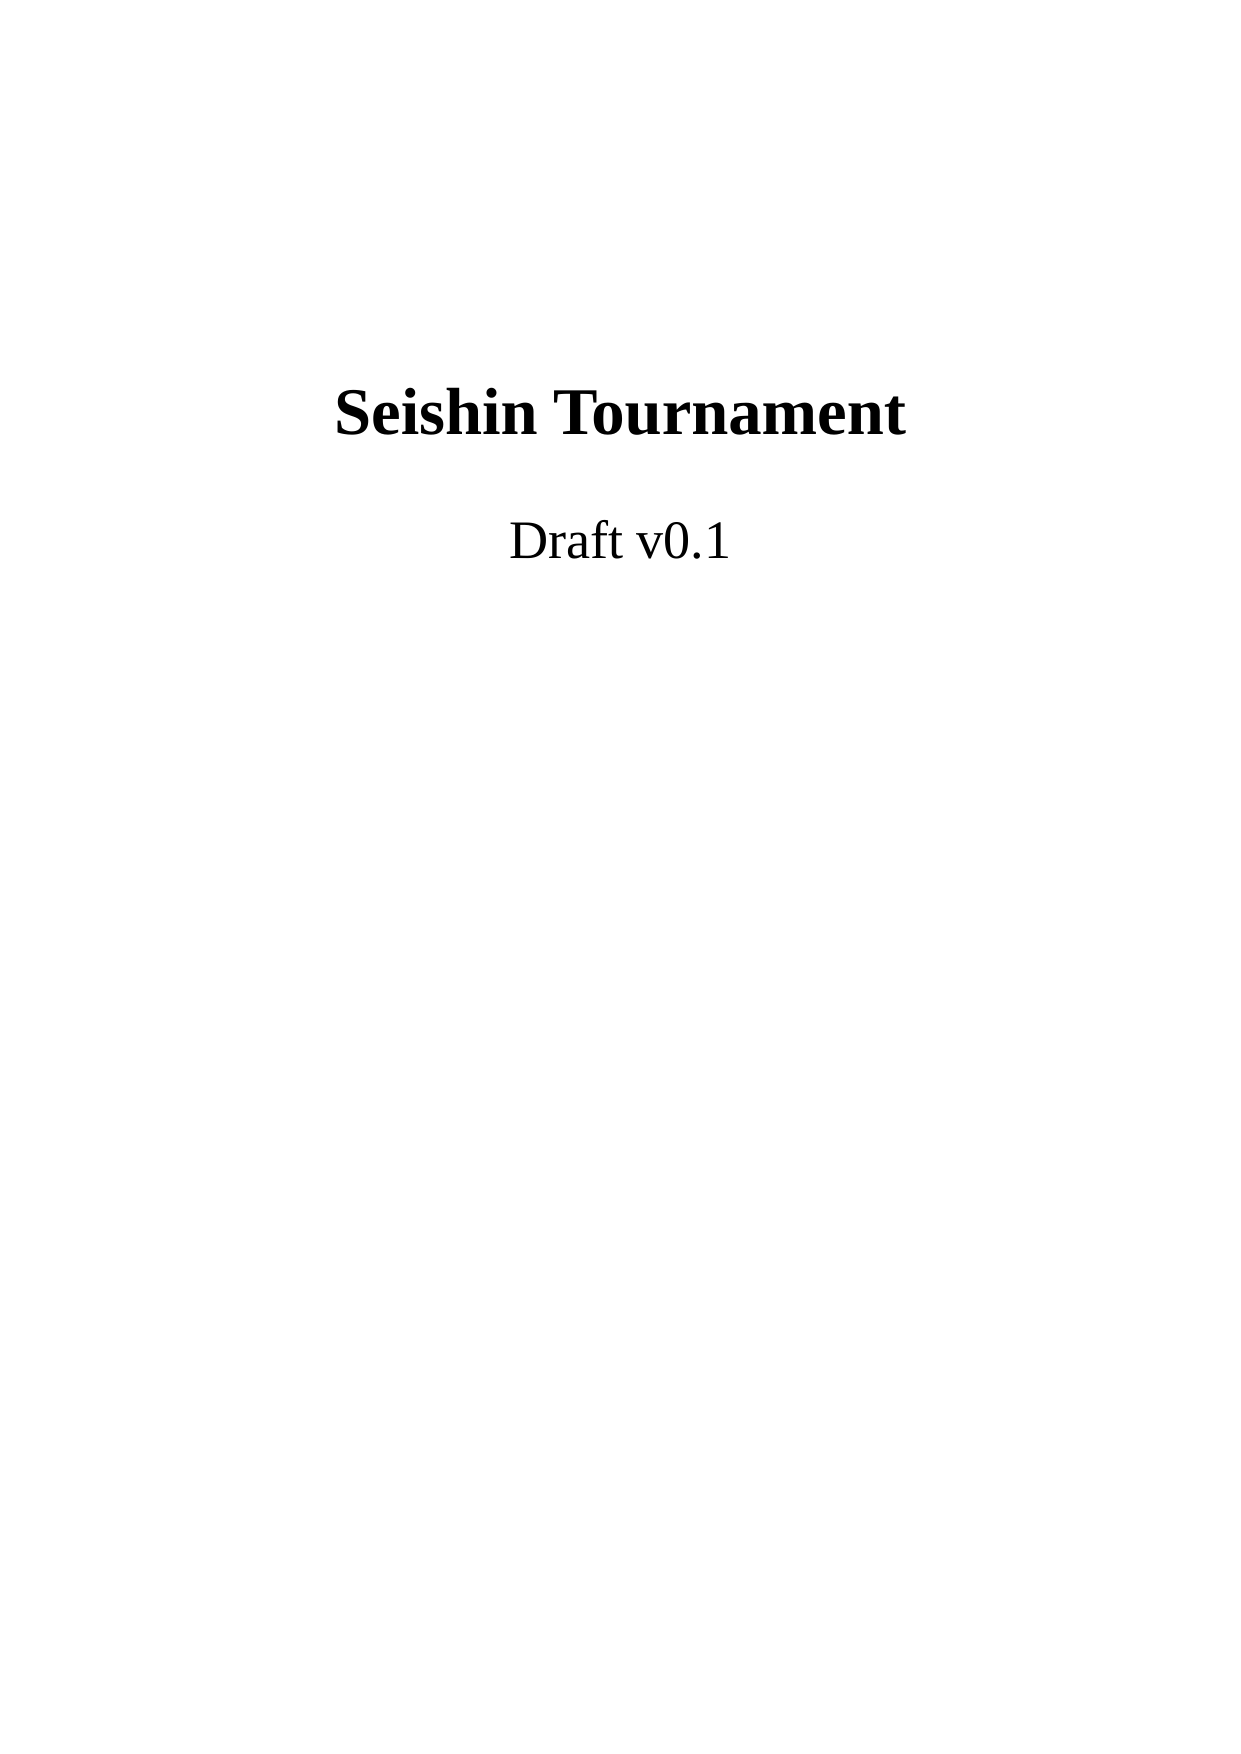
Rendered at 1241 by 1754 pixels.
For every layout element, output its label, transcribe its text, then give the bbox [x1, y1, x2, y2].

text Draft v0.1 [118, 508, 1122, 570]
text Seishin Tournament [118, 372, 1122, 449]
